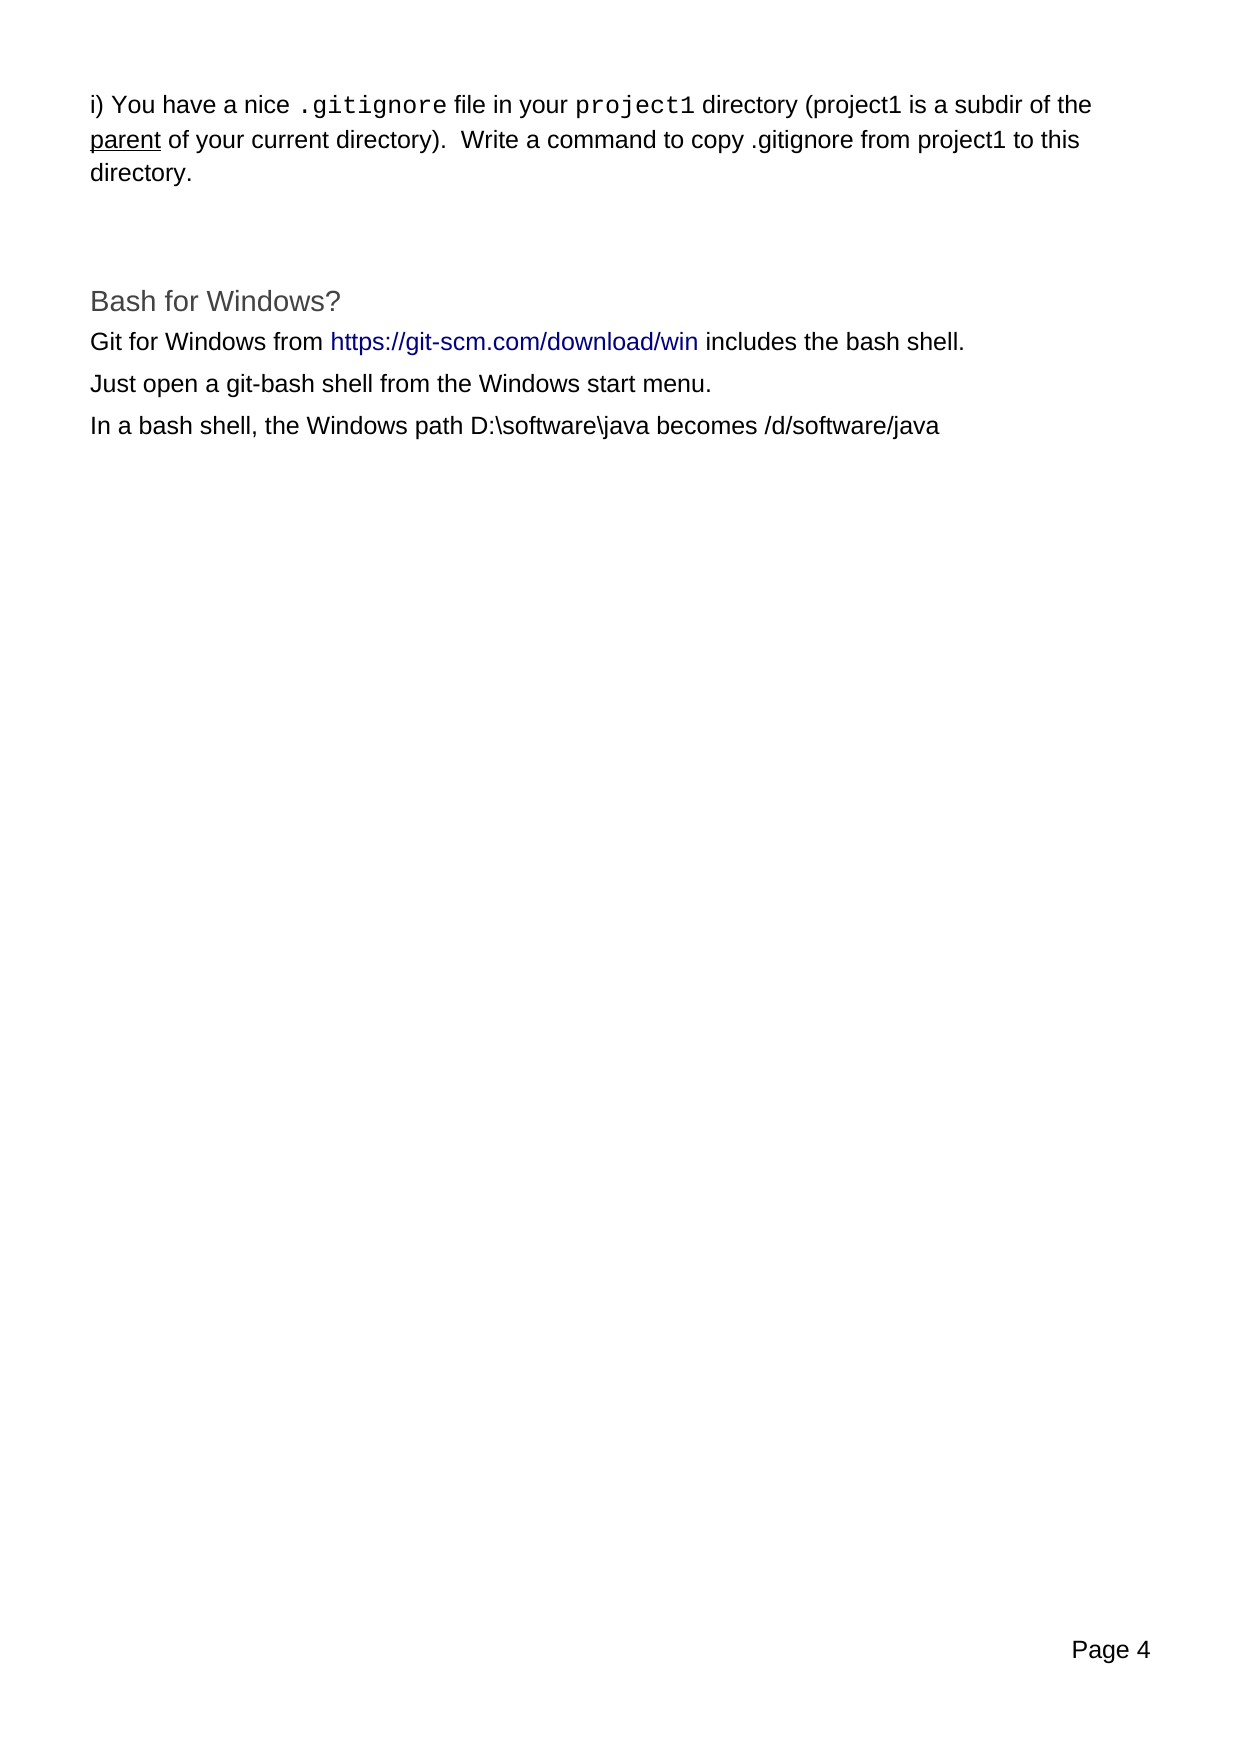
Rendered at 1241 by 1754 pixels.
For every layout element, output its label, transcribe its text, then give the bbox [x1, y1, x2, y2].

text Just open a git-bash shell from the Windows start menu. [90, 369, 1151, 397]
text In a bash shell, the Windows path D:\software\java becomes /d/software/java [90, 411, 1151, 439]
text Git for Windows from https://git-scm.com/download/win includes the bash shell. [90, 327, 1151, 355]
text i) You have a nice .gitignore file in your project1 directory (project1 is a subdir of the parent of your current directory). Write a command to copy .gitignore from project1 to this directory. [90, 90, 1151, 187]
subtitle Bash for Windows? [90, 284, 1151, 318]
